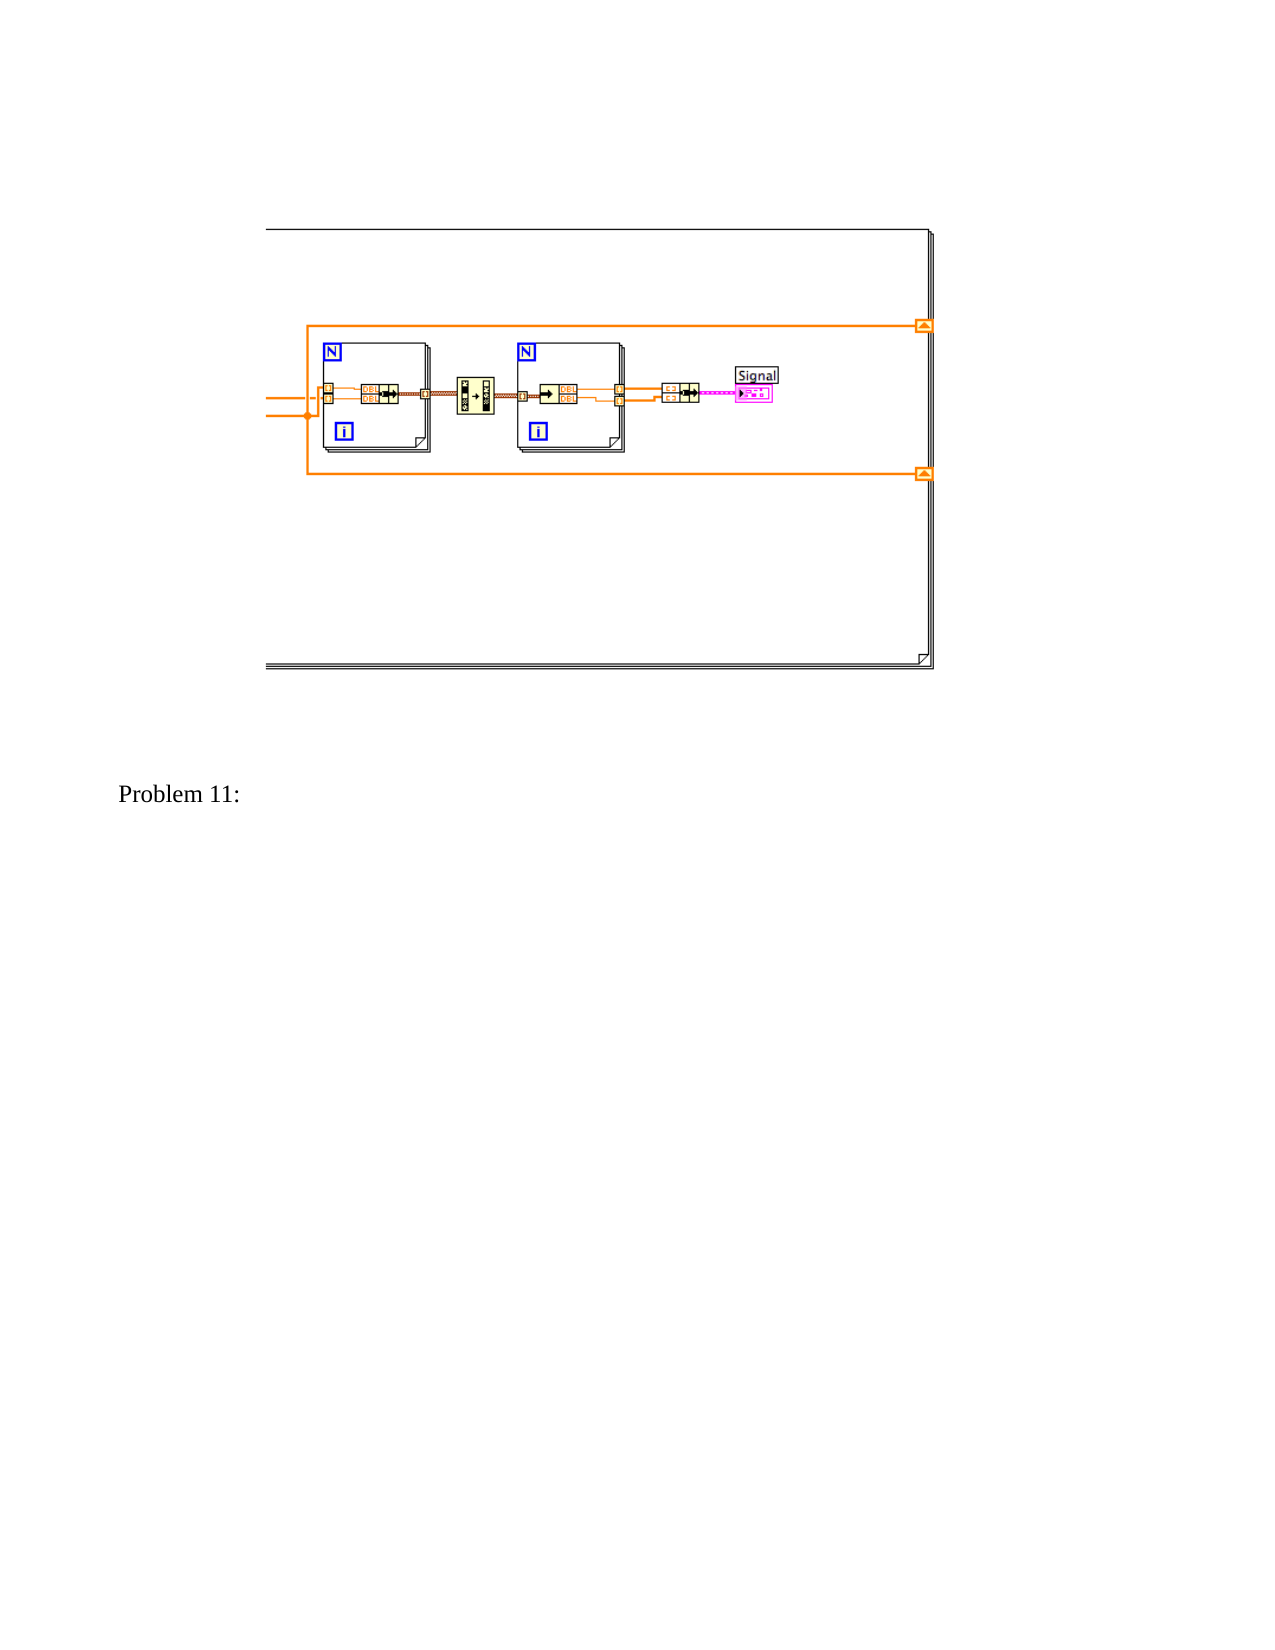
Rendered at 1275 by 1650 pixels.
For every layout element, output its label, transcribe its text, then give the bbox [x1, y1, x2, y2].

picture [265, 133, 947, 731]
text Problem 11: [118, 779, 1157, 808]
